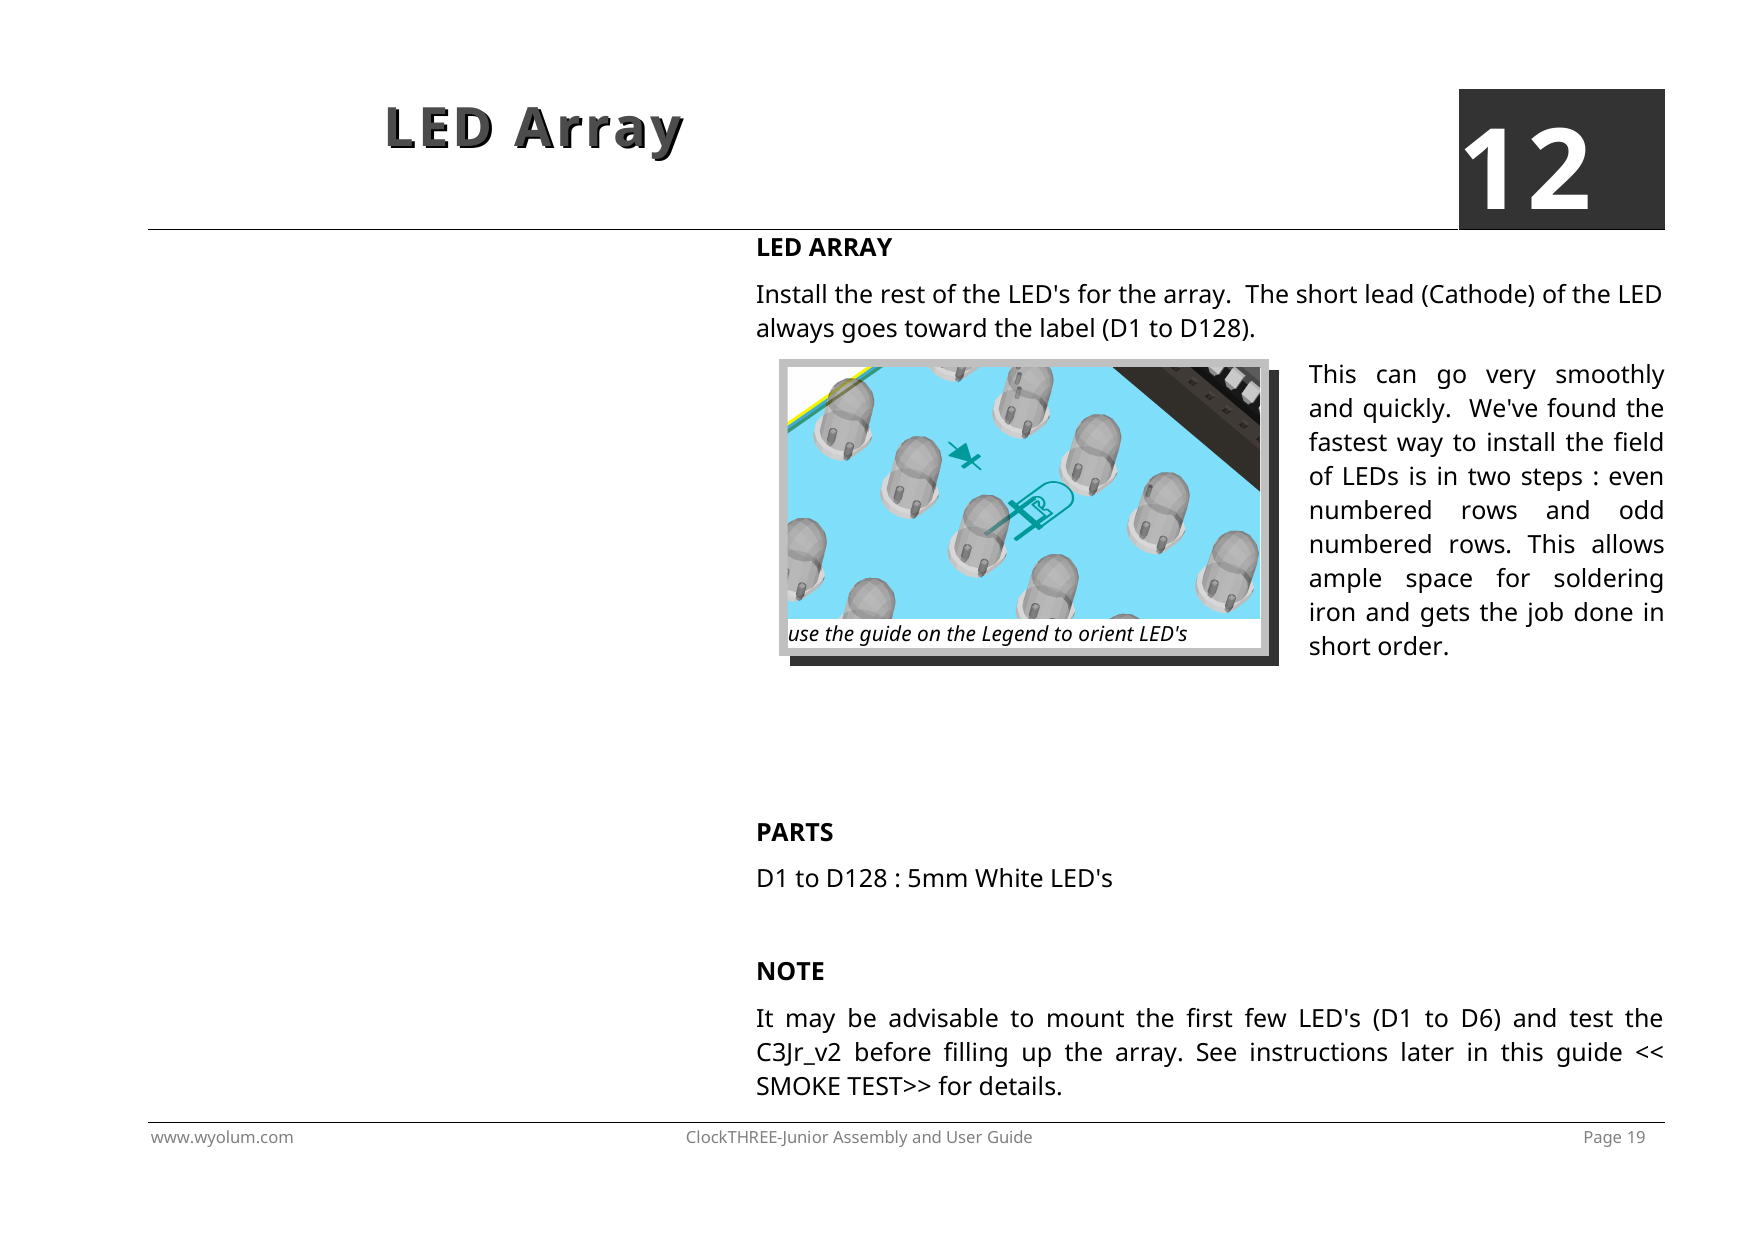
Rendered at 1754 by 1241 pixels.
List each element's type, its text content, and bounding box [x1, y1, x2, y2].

table_header [148, 89, 354, 183]
table_header LED ARRAY Install the rest of the LED's for the array. The short lead (Cathode) of the LED always goes toward the label (D1 to D128). This can go very smoothly and quickly. We've found the fastest way to install the field of LEDs is in two steps : even numbered rows and odd numbered rows. This allows ample space for soldering iron and gets the job done in short order. PARTS D1 to D128 : 5mm White LED's NOTE It may be advisable to mount the first few LED's (D1 to D6) and test the C3Jr_v2 before filling up the array. See instructions later in this guide << SMOKE TEST>> for details. After the Smoke Test, finish the rest of the LED array. [756, 230, 1665, 647]
table_header LED ARRAY Install the rest of the LED's for the array. The short lead (Cathode) of the LED always goes toward the label (D1 to D128). This can go very smoothly and quickly. We've found the fastest way to install the field of LEDs is in two steps : even numbered rows and odd numbered rows. This allows ample space for soldering iron and gets the job done in short order. PARTS D1 to D128 : 5mm White LED's NOTE It may be advisable to mount the first few LED's (D1 to D6) and test the C3Jr_v2 before filling up the array. See instructions later in this guide << SMOKE TEST>> for details. After the Smoke Test, finish the rest of the LED array. [788, 619, 1261, 648]
table_header LED ARRAY Install the rest of the LED's for the array. The short lead (Cathode) of the LED always goes toward the label (D1 to D128). This can go very smoothly and quickly. We've found the fastest way to install the field of LEDs is in two steps : even numbered rows and odd numbered rows. This allows ample space for soldering iron and gets the job done in short order. PARTS D1 to D128 : 5mm White LED's NOTE It may be advisable to mount the first few LED's (D1 to D6) and test the C3Jr_v2 before filling up the array. See instructions later in this guide << SMOKE TEST>> for details. After the Smoke Test, finish the rest of the LED array. [756, 648, 1665, 1102]
table_header 12 [1459, 89, 1665, 229]
table_header [148, 230, 756, 1102]
table_header LED Array [354, 89, 1458, 183]
table_cell [354, 183, 1458, 229]
table_cell [148, 183, 354, 229]
picture [787, 367, 1261, 619]
